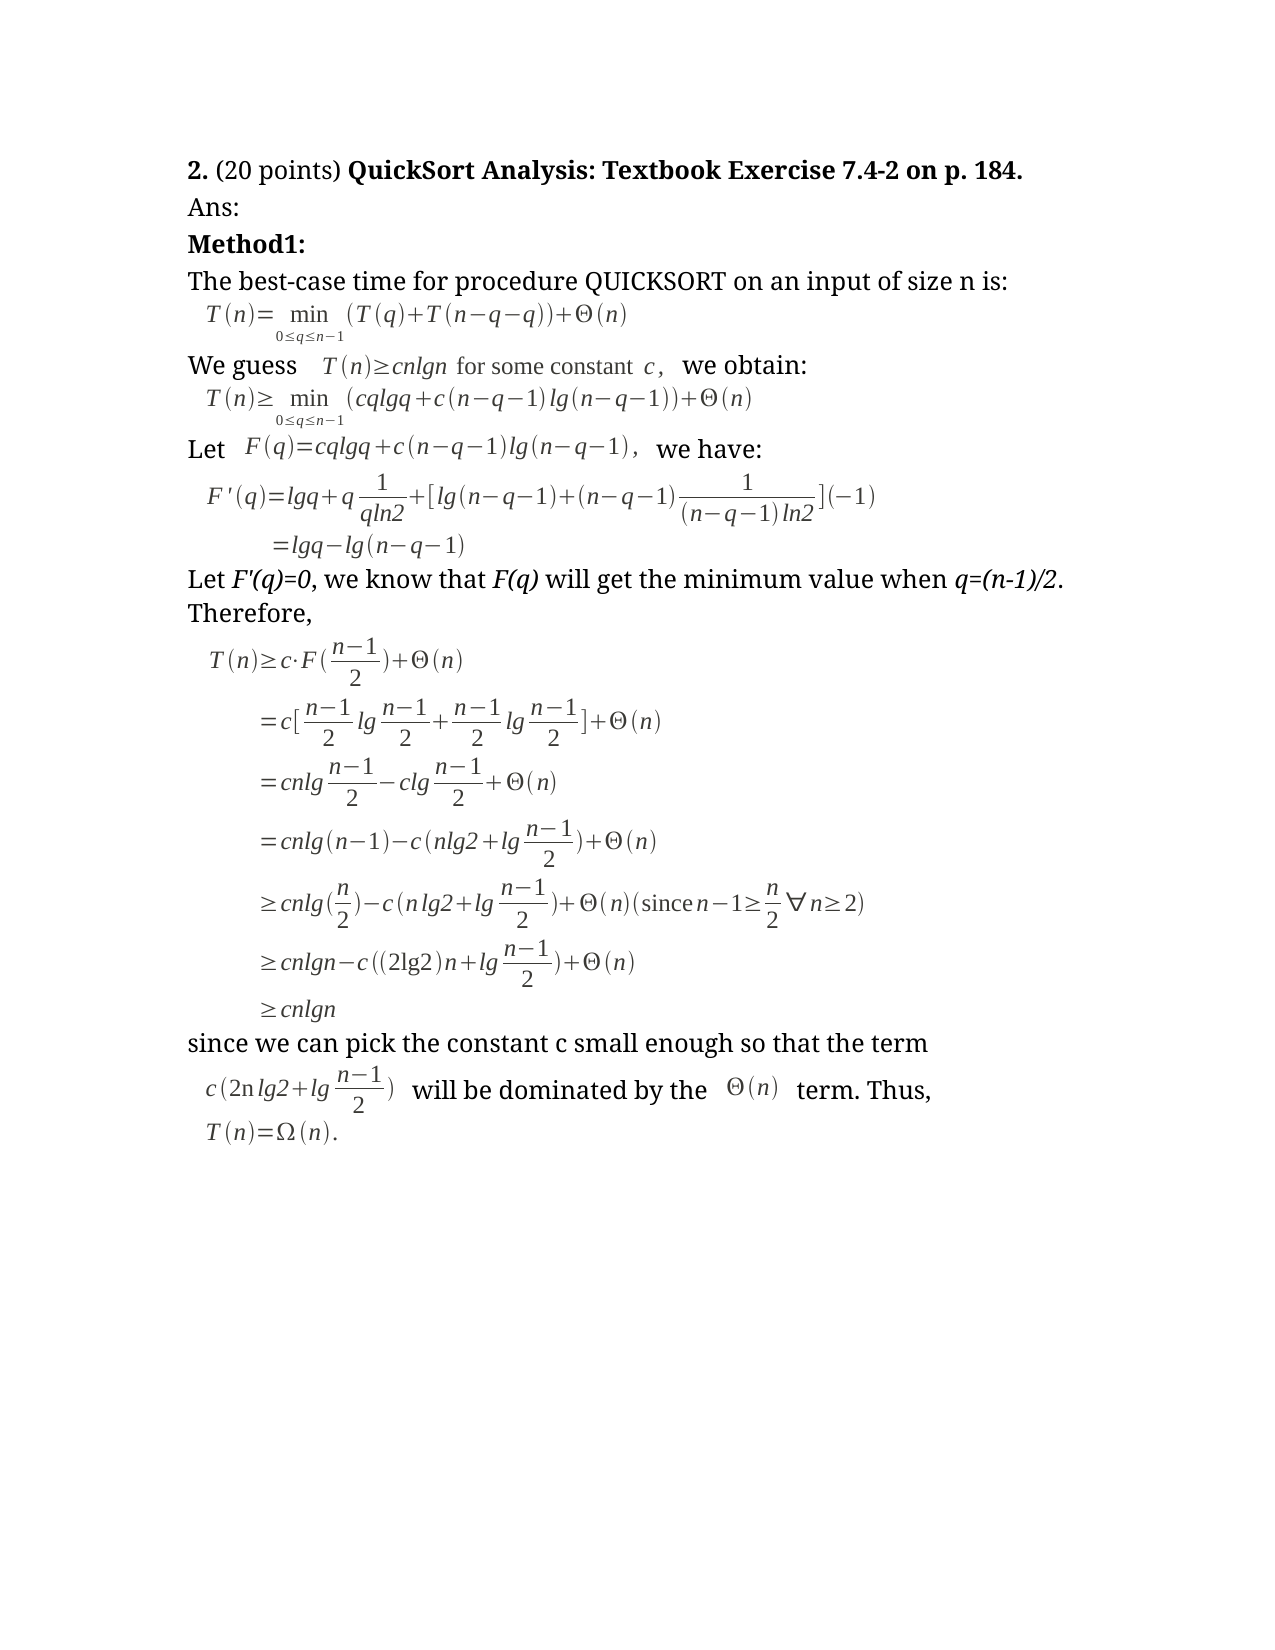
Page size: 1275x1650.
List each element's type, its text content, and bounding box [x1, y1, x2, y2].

text Letwe have: [187, 432, 1087, 466]
text The best-case time for procedure QUICKSORT on an input of size n is: [187, 264, 1087, 298]
text Let F'(q)=0, we know that F(q) will get the minimum value when q=(n-1)/2. Therefore, [187, 562, 1087, 630]
text Method1: [187, 227, 1087, 261]
text Ans: [187, 190, 1087, 224]
text since we can pick the constant c small enough so that the termwill be dominated by theterm. Thus, [187, 1026, 1087, 1148]
text 2. (20 points) QuickSort Analysis: Textbook Exercise 7.4-2 on p. 184. [187, 153, 1087, 187]
text We guess we obtain: [187, 348, 1087, 382]
